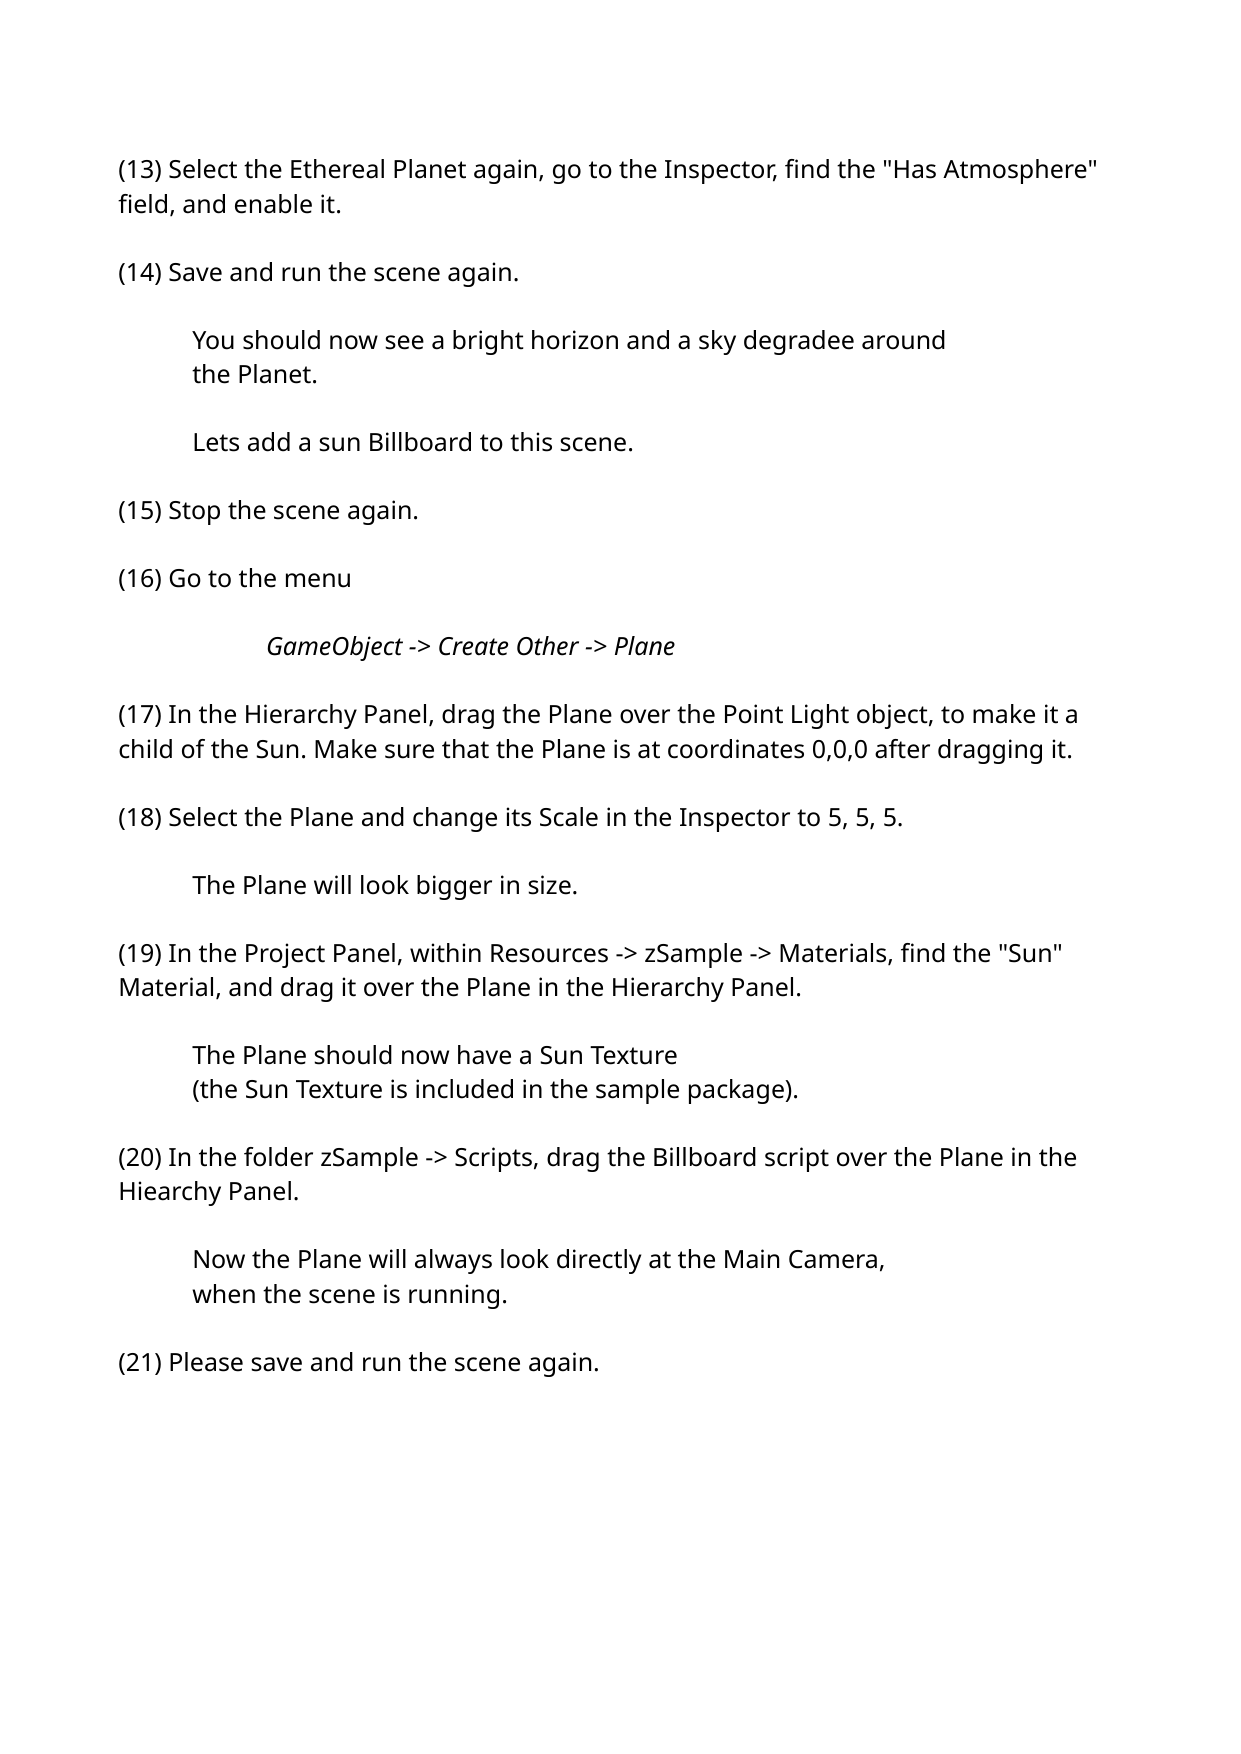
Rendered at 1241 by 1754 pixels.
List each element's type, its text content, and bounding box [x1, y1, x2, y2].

text the Planet. [118, 357, 1122, 391]
text (21) Please save and run the scene again. [118, 1344, 1122, 1378]
text (18) Select the Plane and change its Scale in the Inspector to 5, 5, 5. [118, 799, 1122, 833]
text when the scene is running. [118, 1276, 1122, 1310]
text Now the Plane will always look directly at the Main Camera, [118, 1242, 1122, 1276]
text The Plane should now have a Sun Texture [118, 1038, 1122, 1072]
text GameObject -> Create Other -> Plane [118, 629, 1122, 663]
text (13) Select the Ethereal Planet again, go to the Inspector, find the "Has Atmosphere" field, and enable it. [118, 152, 1122, 220]
text The Plane will look bigger in size. [118, 867, 1122, 902]
text (the Sun Texture is included in the sample package). [118, 1072, 1122, 1106]
text (17) In the Hierarchy Panel, drag the Plane over the Point Light object, to make it a child of the Sun. Make sure that the Plane is at coordinates 0,0,0 after dragging it. [118, 697, 1122, 765]
text (20) In the folder zSample -> Scripts, drag the Billboard script over the Plane in the Hiearchy Panel. [118, 1140, 1122, 1208]
text (16) Go to the menu [118, 561, 1122, 595]
text Lets add a sun Billboard to this scene. [118, 425, 1122, 459]
text (19) In the Project Panel, within Resources -> zSample -> Materials, find the "Sun" Material, and drag it over the Plane in the Hierarchy Panel. [118, 936, 1122, 1004]
text (14) Save and run the scene again. [118, 254, 1122, 288]
text You should now see a bright horizon and a sky degradee around [118, 322, 1122, 357]
text (15) Stop the scene again. [118, 493, 1122, 527]
